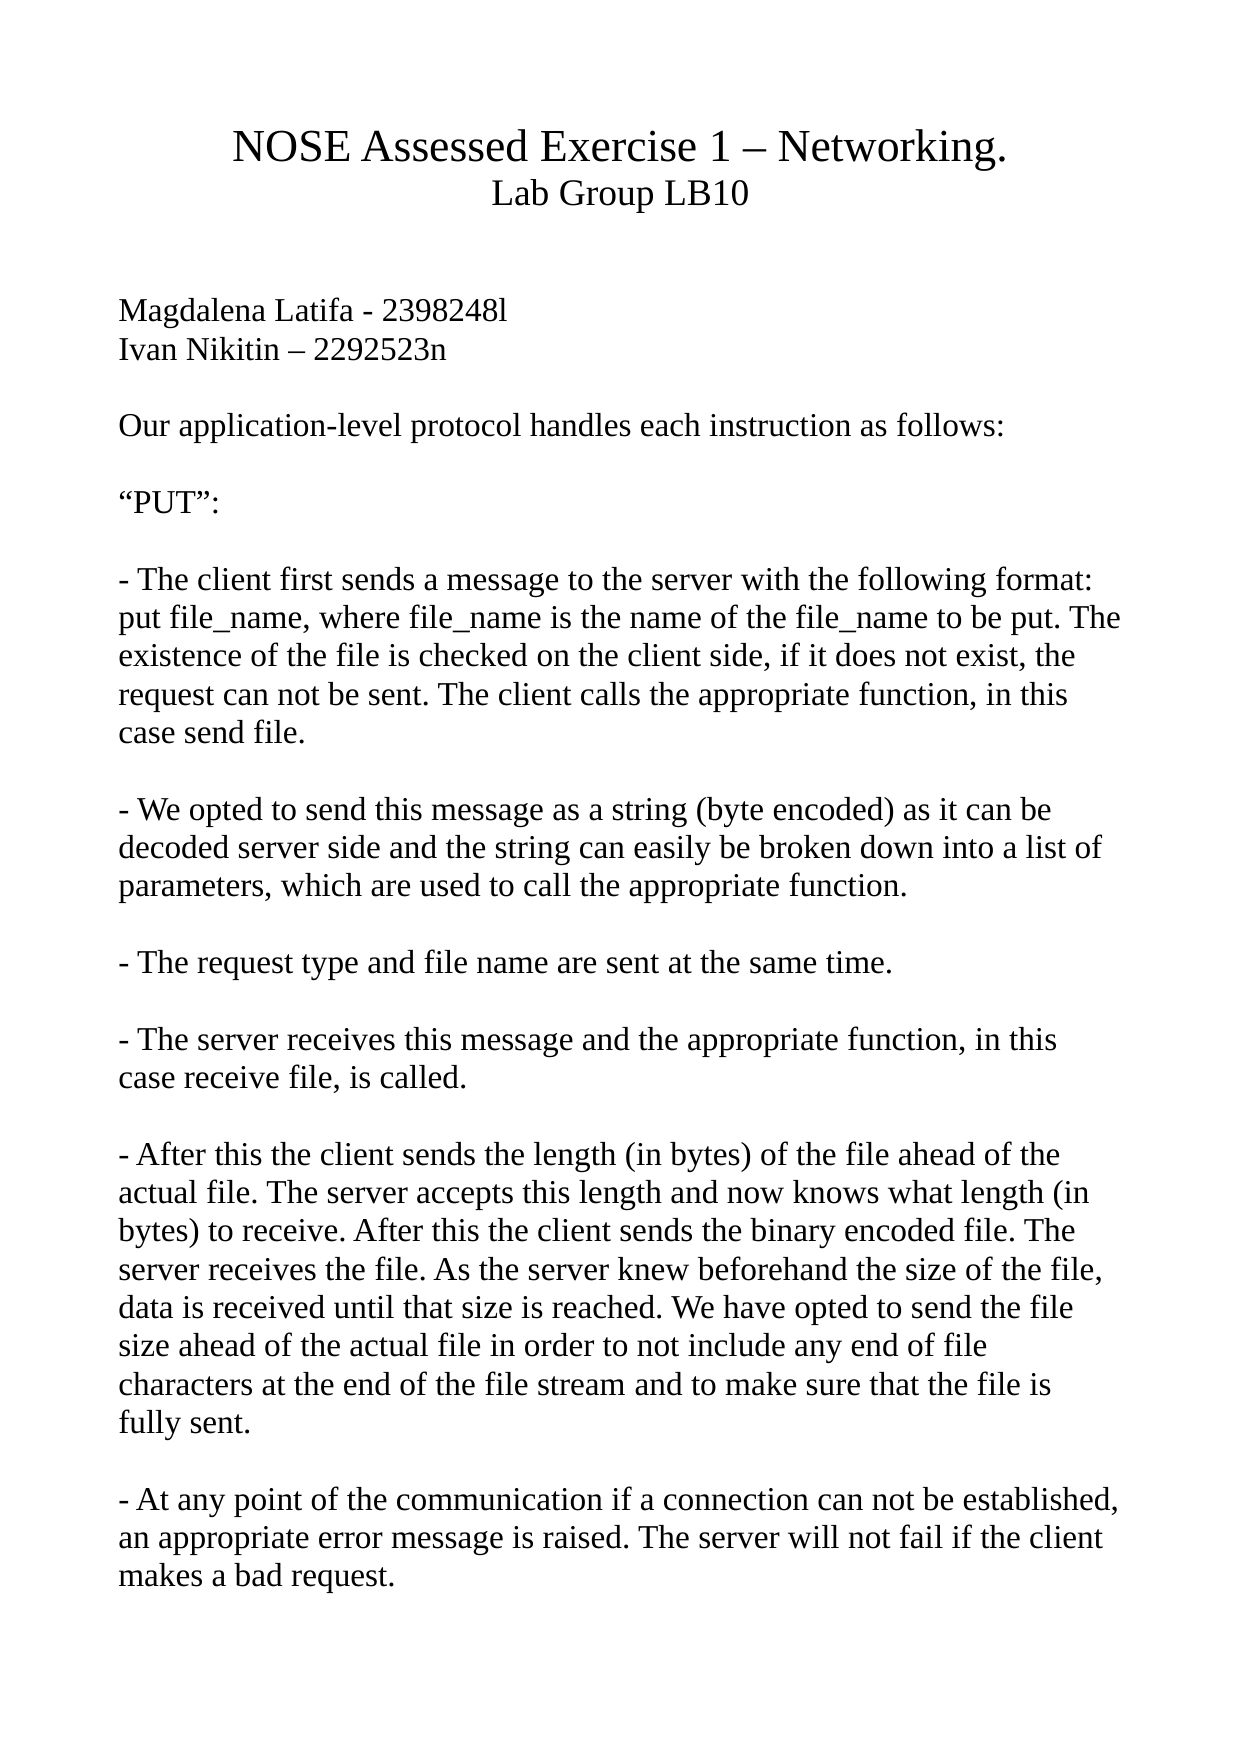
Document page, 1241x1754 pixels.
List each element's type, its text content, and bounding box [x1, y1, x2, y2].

text - The request type and file name are sent at the same time. [118, 942, 1122, 981]
text - At any point of the communication if a connection can not be established, an appropriate error message is raised. The server will not fail if the client makes a bad request. [118, 1479, 1122, 1594]
text - After this the client sends the length (in bytes) of the file ahead of the actual file. The server accepts this length and now knows what length (in bytes) to receive. After this the client sends the binary encoded file. The server receives the file. As the server knew beforehand the size of the file, data is received until that size is reached. We have opted to send the file size ahead of the actual file in order to not include any end of file characters at the end of the file stream and to make sure that the file is fully sent. [118, 1134, 1122, 1441]
text Ivan Nikitin – 2292523n [118, 329, 1122, 367]
text - The server receives this message and the appropriate function, in this case receive file, is called. [118, 1019, 1122, 1096]
text put file_name, where file_name is the name of the file_name to be put. The existence of the file is checked on the client side, if it does not exist, the request can not be sent. The client calls the appropriate function, in this case send file. [118, 597, 1122, 751]
text Lab Group LB10 [118, 171, 1122, 214]
text - We opted to send this message as a string (byte encoded) as it can be decoded server side and the string can easily be broken down into a list of parameters, which are used to call the appropriate function. [118, 789, 1122, 904]
text - The client first sends a message to the server with the following format: [118, 559, 1122, 597]
text Our application-level protocol handles each instruction as follows: [118, 406, 1122, 444]
text “PUT”: [118, 482, 1122, 521]
text Magdalena Latifa - 2398248l [118, 291, 1122, 329]
text NOSE Assessed Exercise 1 – Networking. [118, 118, 1122, 171]
